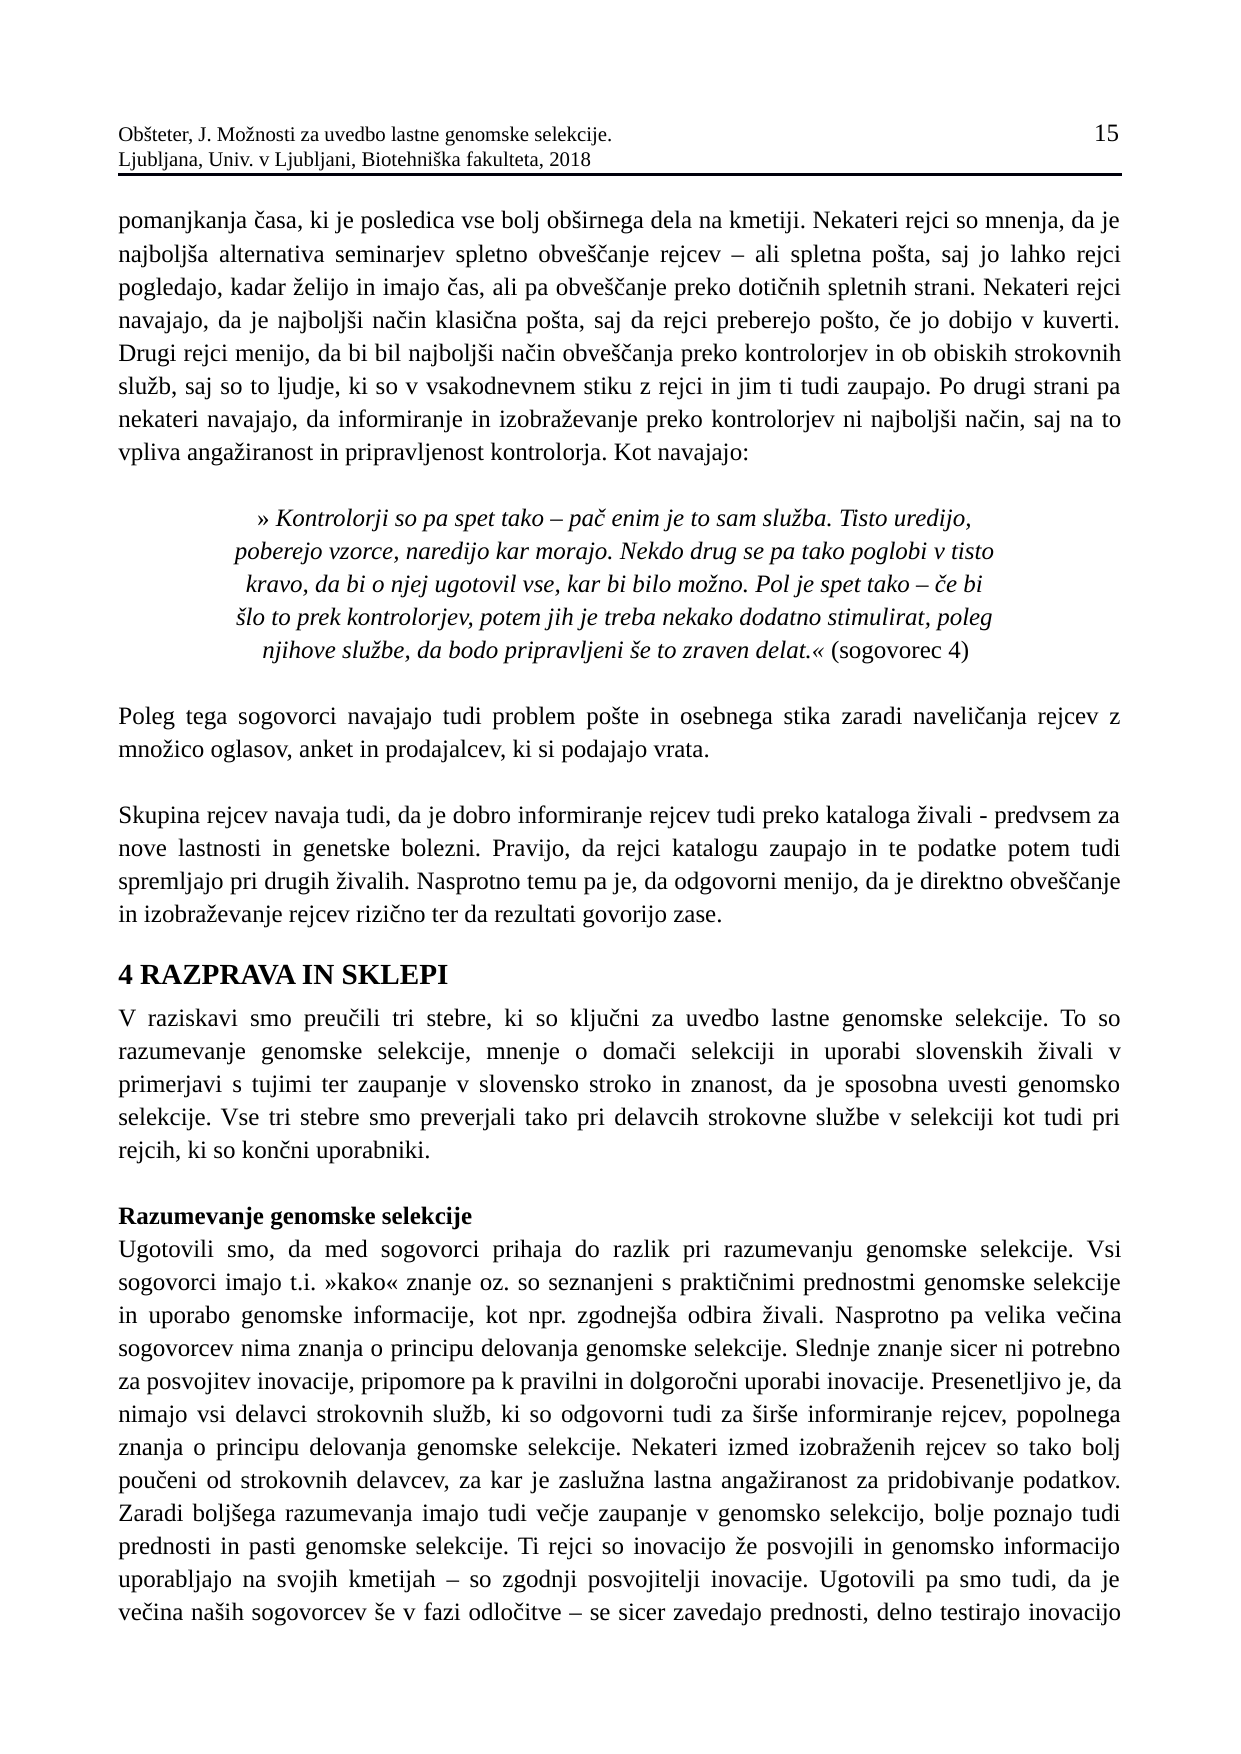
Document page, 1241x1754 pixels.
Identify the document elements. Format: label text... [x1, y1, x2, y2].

text Ugotovili smo, da med sogovorci prihaja do razlik pri razumevanju genomske selekcije. Vsi sogovorci imajo t.i. »kako« znanje oz. so seznanjeni s praktičnimi prednostmi genomske selekcije in uporabo genomske informacije, kot npr. zgodnejša odbira živali. Nasprotno pa velika večina sogovorcev nima znanja o principu delovanja genomske selekcije. Slednje znanje sicer ni potrebno za posvojitev inovacije, pripomore pa k pravilni in dolgoročni uporabi inovacije. Presenetljivo je, da nimajo vsi delavci strokovnih služb, ki so odgovorni tudi za širše informiranje rejcev, popolnega znanja o principu delovanja genomske selekcije. Nekateri izmed izobraženih rejcev so tako bolj poučeni od strokovnih delavcev, za kar je zaslužna lastna angažiranost za pridobivanje podatkov. Zaradi boljšega razumevanja imajo tudi večje zaupanje v genomsko selekcijo, bolje poznajo tudi prednosti in pasti genomske selekcije. Ti rejci so inovacijo že posvojili in genomsko informacijo uporabljajo na svojih kmetijah – so zgodnji posvojitelji inovacije. Ugotovili pa smo tudi, da je večina naših sogovorcev še v fazi odločitve – se sicer zavedajo prednosti, delno testirajo inovacijo [118, 1234, 1122, 1626]
text V raziskavi smo preučili tri stebre, ki so ključni za uvedbo lastne genomske selekcije. To so razumevanje genomske selekcije, mnenje o domači selekciji in uporabi slovenskih živali v primerjavi s tujimi ter zaupanje v slovensko stroko in znanost, da je sposobna uvesti genomsko selekcije. Vse tri stebre smo preverjali tako pri delavcih strokovne službe v selekciji kot tudi pri rejcih, ki so končni uporabniki. [118, 1003, 1122, 1164]
text » Kontrolorji so pa spet tako – pač enim je to sam služba. Tisto uredijo, poberejo vzorce, naredijo kar morajo. Nekdo drug se pa tako poglobi v tisto kravo, da bi o njej ugotovil vse, kar bi bilo možno. Pol je spet tako – če bi šlo to prek kontrolorjev, potem jih je treba nekako dodatno stimulirat, poleg njihove službe, da bodo pripravljeni še to zraven delat.« (sogovorec 4) [231, 503, 1000, 664]
subtitle 4 RAZPRAVA IN SKLEPI [118, 957, 1122, 991]
text Razumevanje genomske selekcije [118, 1201, 1122, 1230]
text pomanjkanja časa, ki je posledica vse bolj obširnega dela na kmetiji. Nekateri rejci so mnenja, da je najboljša alternativa seminarjev spletno obveščanje rejcev – ali spletna pošta, saj jo lahko rejci pogledajo, kadar želijo in imajo čas, ali pa obveščanje preko dotičnih spletnih strani. Nekateri rejci navajajo, da je najboljši način klasična pošta, saj da rejci preberejo pošto, če jo dobijo v kuverti. Drugi rejci menijo, da bi bil najboljši način obveščanja preko kontrolorjev in ob obiskih strokovnih služb, saj so to ljudje, ki so v vsakodnevnem stiku z rejci in jim ti tudi zaupajo. Po drugi strani pa nekateri navajajo, da informiranje in izobraževanje preko kontrolorjev ni najboljši način, saj na to vpliva angažiranost in pripravljenost kontrolorja. Kot navajajo: [118, 206, 1122, 466]
text Poleg tega sogovorci navajajo tudi problem pošte in osebnega stika zaradi naveličanja rejcev z množico oglasov, anket in prodajalcev, ki si podajajo vrata. [118, 701, 1122, 763]
text Skupina rejcev navaja tudi, da je dobro informiranje rejcev tudi preko kataloga živali - predvsem za nove lastnosti in genetske bolezni. Pravijo, da rejci katalogu zaupajo in te podatke potem tudi spremljajo pri drugih živalih. Nasprotno temu pa je, da odgovorni menijo, da je direktno obveščanje in izobraževanje rejcev rizično ter da rezultati govorijo zase. [118, 800, 1122, 928]
